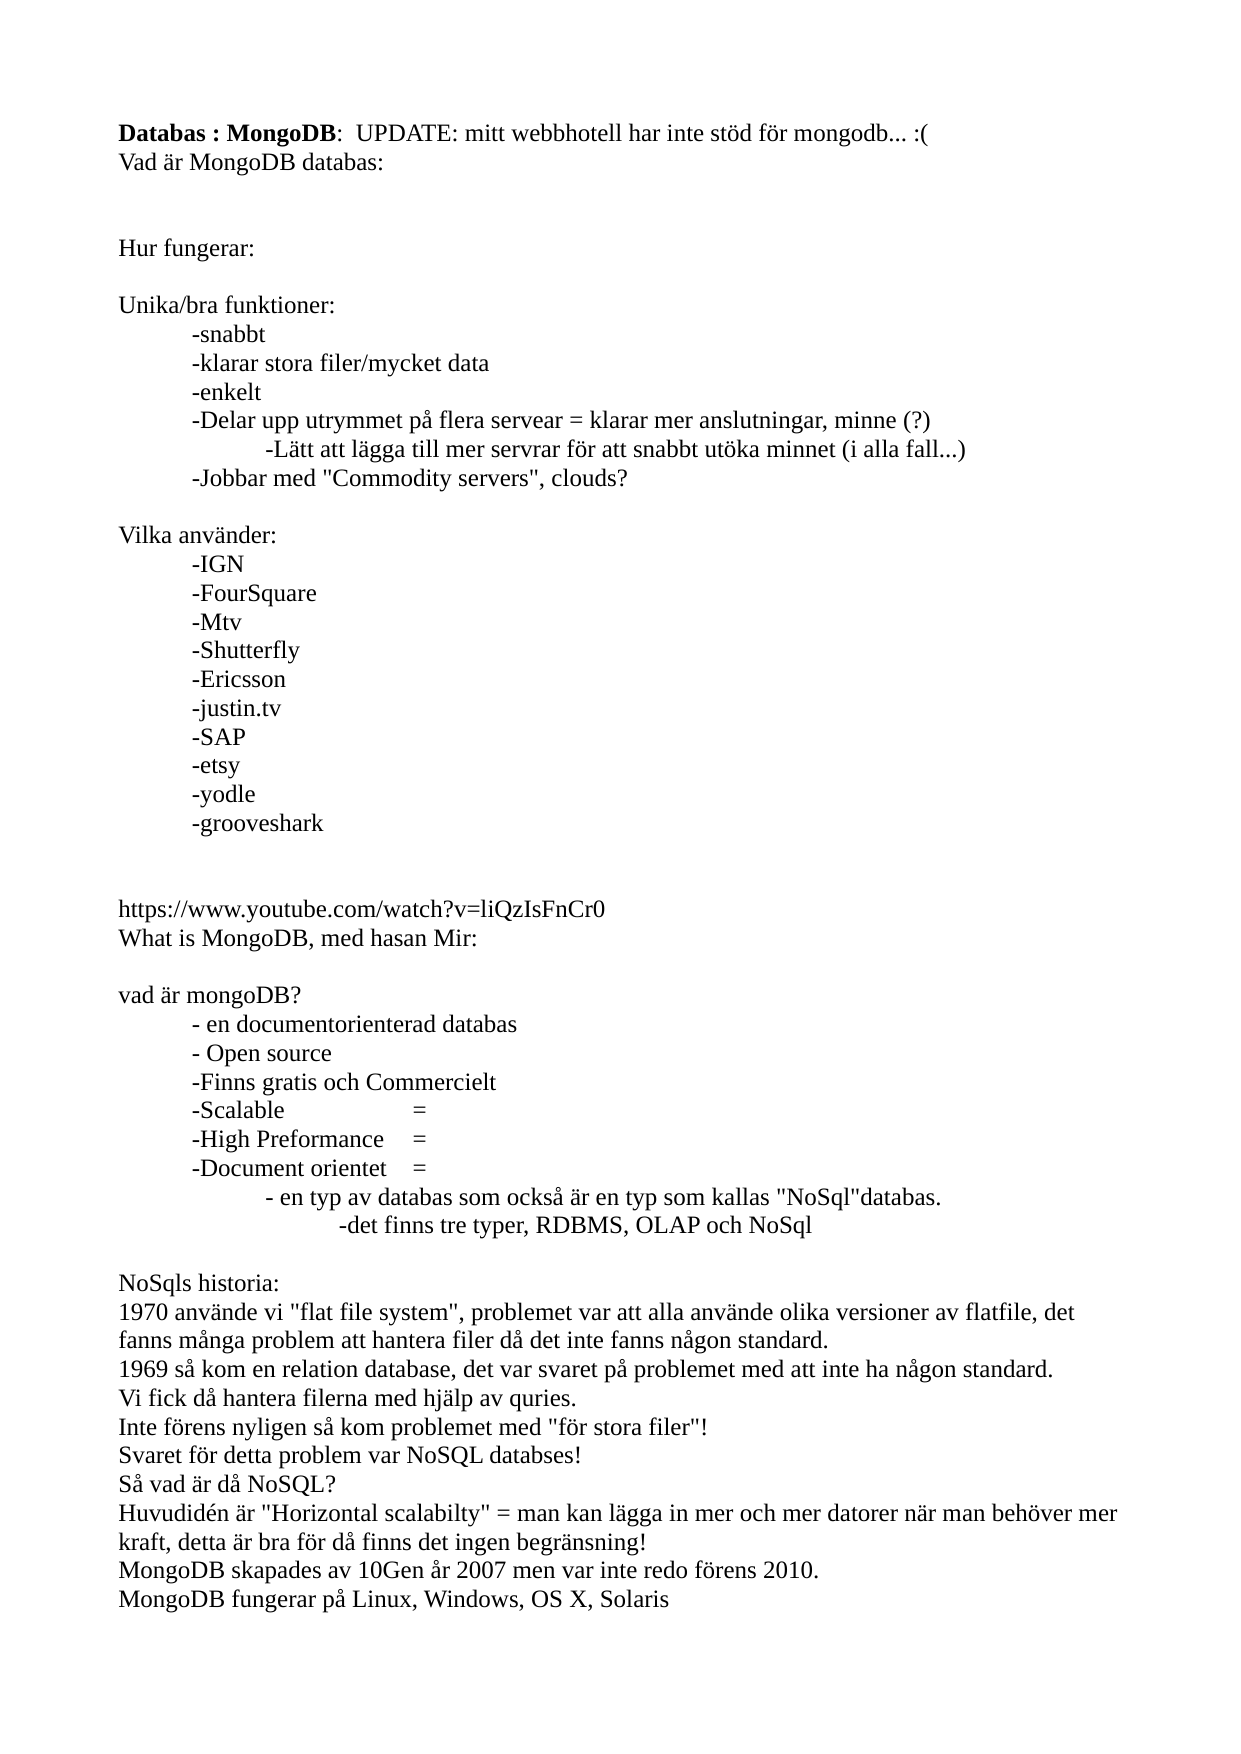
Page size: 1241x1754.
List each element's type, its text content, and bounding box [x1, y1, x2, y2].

text Vilka använder: [118, 521, 1122, 549]
text -yodle [118, 779, 1122, 808]
text MongoDB fungerar på Linux, Windows, OS X, Solaris [118, 1584, 1122, 1613]
text vad är mongoDB? - en documentorienterad databas - Open source [118, 981, 1122, 1067]
text -Finns gratis och Commercielt -Scalable = -High Preformance = -Document orientet = [118, 1067, 1122, 1182]
text Unika/bra funktioner: [118, 291, 1122, 319]
text -etsy [118, 751, 1122, 779]
text -FourSquare -Mtv -Shutterfly -Ericsson -justin.tv [118, 578, 1122, 722]
text -klarar stora filer/mycket data [118, 348, 1122, 377]
text -enkelt [118, 377, 1122, 406]
text https://www.youtube.com/watch?v=liQzIsFnCr0 [118, 894, 1122, 923]
text Hur fungerar: [118, 176, 1122, 262]
text Inte förens nyligen så kom problemet med "för stora filer"! Svaret för detta problem var NoSQL databses! [118, 1412, 1122, 1469]
text Vad är MongoDB databas: [118, 147, 1122, 176]
text - en typ av databas som också är en typ som kallas "NoSql"databas. -det finns tre typer, RDBMS, OLAP och NoSql [118, 1182, 1122, 1268]
text -Delar upp utrymmet på flera servear = klarar mer anslutningar, minne (?) -Lätt att lägga till mer servrar för att snabbt utöka minnet (i alla fall...) -Jobbar med "Commodity servers", clouds? [118, 406, 1122, 492]
text Databas : MongoDB: UPDATE: mitt webbhotell har inte stöd för mongodb... :( [118, 118, 1122, 147]
text What is MongoDB, med hasan Mir: [118, 923, 1122, 952]
text -snabbt [118, 319, 1122, 348]
text 1969 så kom en relation database, det var svaret på problemet med att inte ha någon standard. Vi fick då hantera filerna med hjälp av quries. [118, 1354, 1122, 1412]
text Så vad är då NoSQL? Huvudidén är "Horizontal scalabilty" = man kan lägga in mer och mer datorer när man behöver mer kraft, detta är bra för då finns det ingen begränsning! MongoDB skapades av 10Gen år 2007 men var inte redo förens 2010. [118, 1469, 1122, 1584]
text -IGN [118, 549, 1122, 578]
text -SAP [118, 722, 1122, 751]
text -grooveshark [118, 808, 1122, 837]
text NoSqls historia: 1970 använde vi "flat file system", problemet var att alla använde olika versioner av flatfile, det fanns många problem att hantera filer då det inte fanns någon standard. [118, 1268, 1122, 1354]
